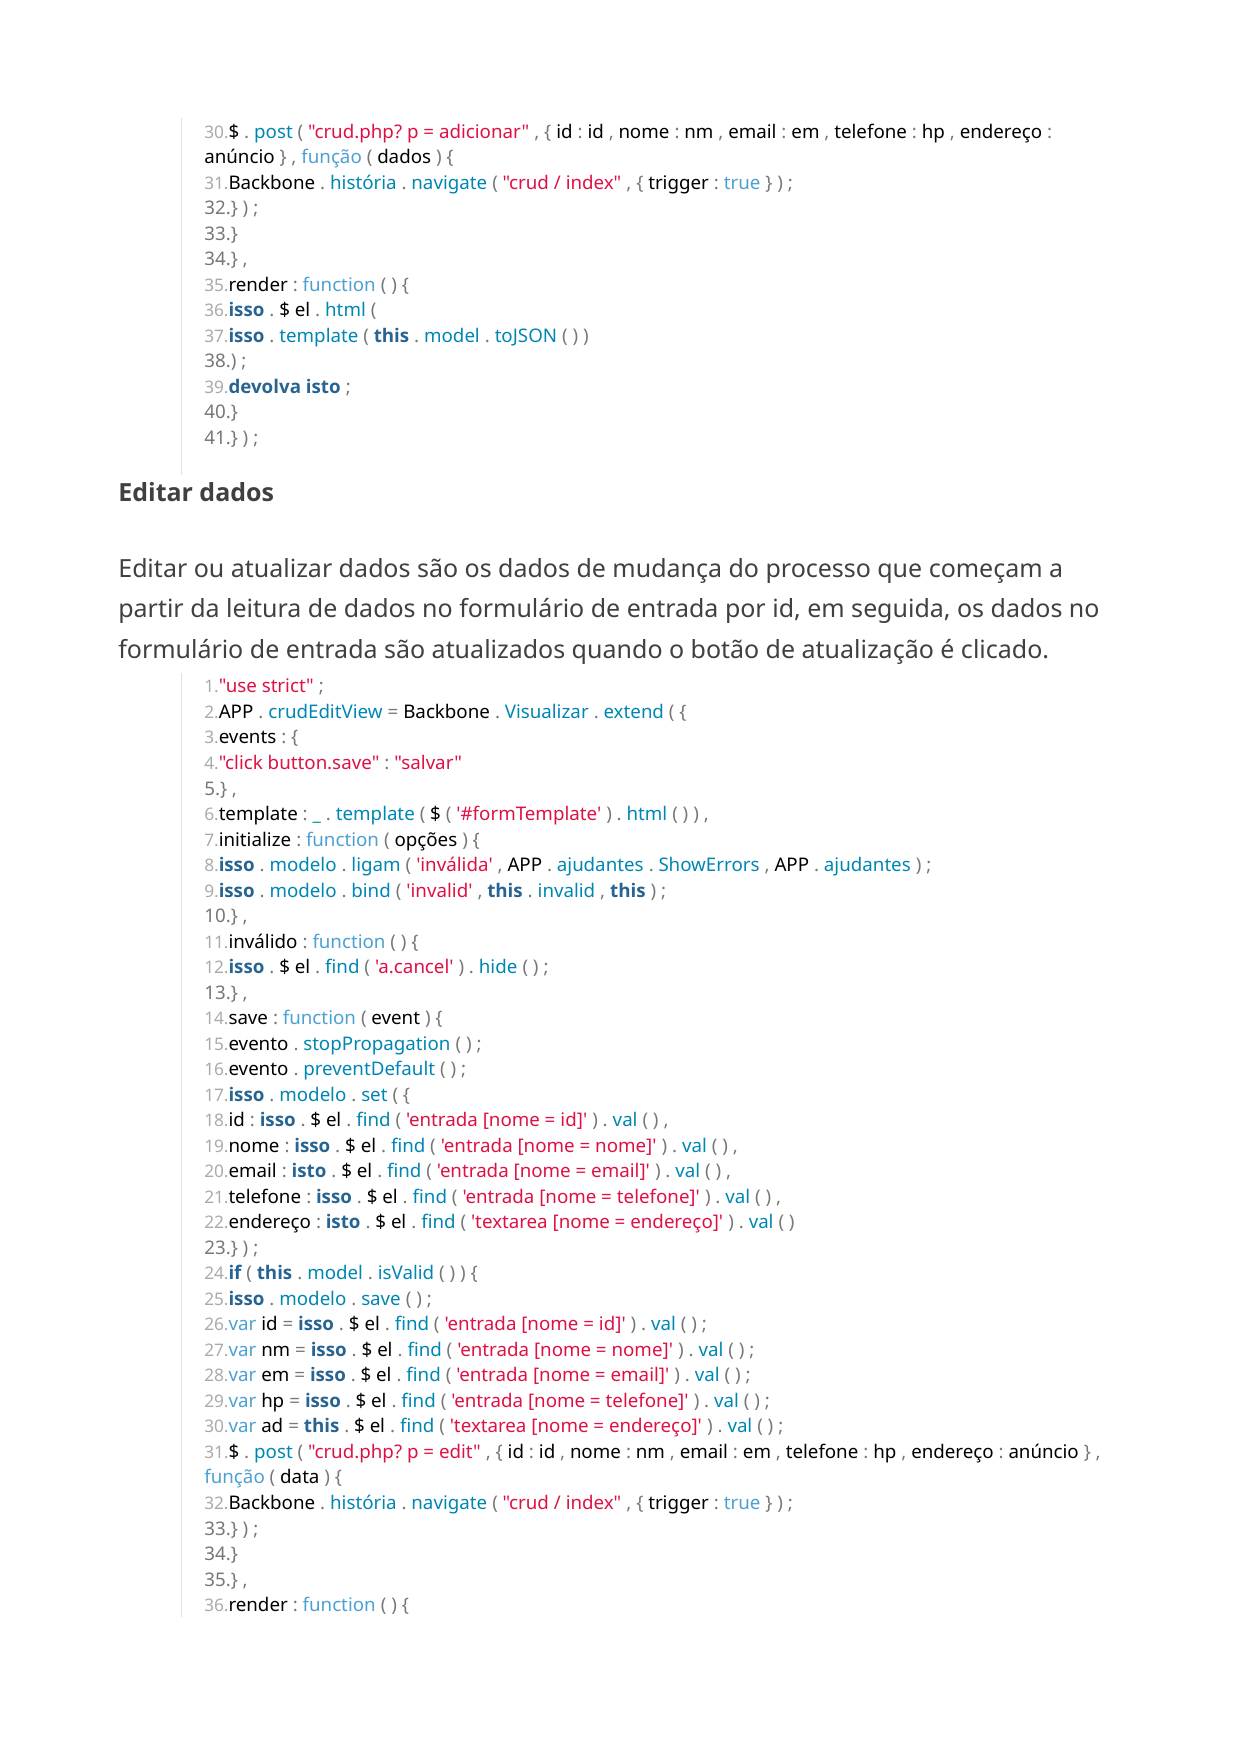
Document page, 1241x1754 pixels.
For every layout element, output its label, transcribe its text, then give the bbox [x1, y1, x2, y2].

list } [182, 399, 1122, 424]
list isso . $ el . html ( [182, 297, 1122, 322]
list var nm = isso . $ el . find ( 'entrada [nome = nome]' ) . val ( ) ; [182, 1336, 1122, 1362]
list Backbone . história . navigate ( "crud / index" , { trigger : true } ) ; [182, 169, 1122, 195]
list if ( this . model . isValid ( ) ) { [182, 1260, 1122, 1285]
list } [182, 1540, 1122, 1566]
list } , [182, 775, 1122, 800]
list ) ; [182, 348, 1122, 373]
list initialize : function ( opções ) { [182, 826, 1122, 851]
list } ) ; [182, 1234, 1122, 1260]
list var em = isso . $ el . find ( 'entrada [nome = email]' ) . val ( ) ; [182, 1362, 1122, 1387]
text Editar ou atualizar dados são os dados de mudança do processo que começam a partir da leitura de dados no formulário de entrada por id, em seguida, os dados no formulário de entrada são atualizados quando o botão de atualização é clicado. [118, 550, 1122, 666]
list } , [182, 979, 1122, 1004]
list events : { [182, 724, 1122, 749]
list evento . stopPropagation ( ) ; [182, 1030, 1122, 1056]
list var hp = isso . $ el . find ( 'entrada [nome = telefone]' ) . val ( ) ; [182, 1387, 1122, 1413]
list template : _ . template ( $ ( '#formTemplate' ) . html ( ) ) , [182, 800, 1122, 826]
list var id = isso . $ el . find ( 'entrada [nome = id]' ) . val ( ) ; [182, 1311, 1122, 1336]
list $ . post ( "crud.php? p = adicionar" , { id : id , nome : nm , email : em , telefone : hp , endereço : anúncio } , função ( dados ) { [182, 118, 1122, 169]
list APP . crudEditView = Backbone . Visualizar . extend ( { [182, 698, 1122, 724]
list } , [182, 246, 1122, 271]
list "use strict" ; [182, 673, 1122, 698]
list } ) ; [182, 195, 1122, 220]
list isso . modelo . ligam ( 'inválida' , APP . ajudantes . ShowErrors , APP . ajudantes ) ; [182, 851, 1122, 877]
list var ad = this . $ el . find ( 'textarea [nome = endereço]' ) . val ( ) ; [182, 1413, 1122, 1438]
list isso . modelo . set ( { [182, 1081, 1122, 1107]
list isso . modelo . bind ( 'invalid' , this . invalid , this ) ; [182, 877, 1122, 902]
list nome : isso . $ el . find ( 'entrada [nome = nome]' ) . val ( ) , [182, 1132, 1122, 1158]
list Backbone . história . navigate ( "crud / index" , { trigger : true } ) ; [182, 1489, 1122, 1515]
list render : function ( ) { [182, 1591, 1122, 1617]
list $ . post ( "crud.php? p = edit" , { id : id , nome : nm , email : em , telefone : hp , endereço : anúncio } , função ( data ) { [182, 1438, 1122, 1489]
list } ) ; [182, 424, 1122, 450]
list id : isso . $ el . find ( 'entrada [nome = id]' ) . val ( ) , [182, 1107, 1122, 1132]
list isso . template ( this . model . toJSON ( ) ) [182, 322, 1122, 348]
list endereço : isto . $ el . find ( 'textarea [nome = endereço]' ) . val ( ) [182, 1209, 1122, 1234]
list isso . modelo . save ( ) ; [182, 1285, 1122, 1311]
text Editar dados [118, 475, 1122, 509]
list telefone : isso . $ el . find ( 'entrada [nome = telefone]' ) . val ( ) , [182, 1183, 1122, 1209]
list email : isto . $ el . find ( 'entrada [nome = email]' ) . val ( ) , [182, 1158, 1122, 1183]
list devolva isto ; [182, 373, 1122, 399]
list inválido : function ( ) { [182, 928, 1122, 953]
list } ) ; [182, 1515, 1122, 1540]
list isso . $ el . find ( 'a.cancel' ) . hide ( ) ; [182, 953, 1122, 979]
list } , [182, 902, 1122, 928]
list "click button.save" : "salvar" [182, 749, 1122, 775]
list render : function ( ) { [182, 271, 1122, 297]
list evento . preventDefault ( ) ; [182, 1056, 1122, 1081]
list } [182, 220, 1122, 246]
list } , [182, 1566, 1122, 1591]
list save : function ( event ) { [182, 1004, 1122, 1030]
